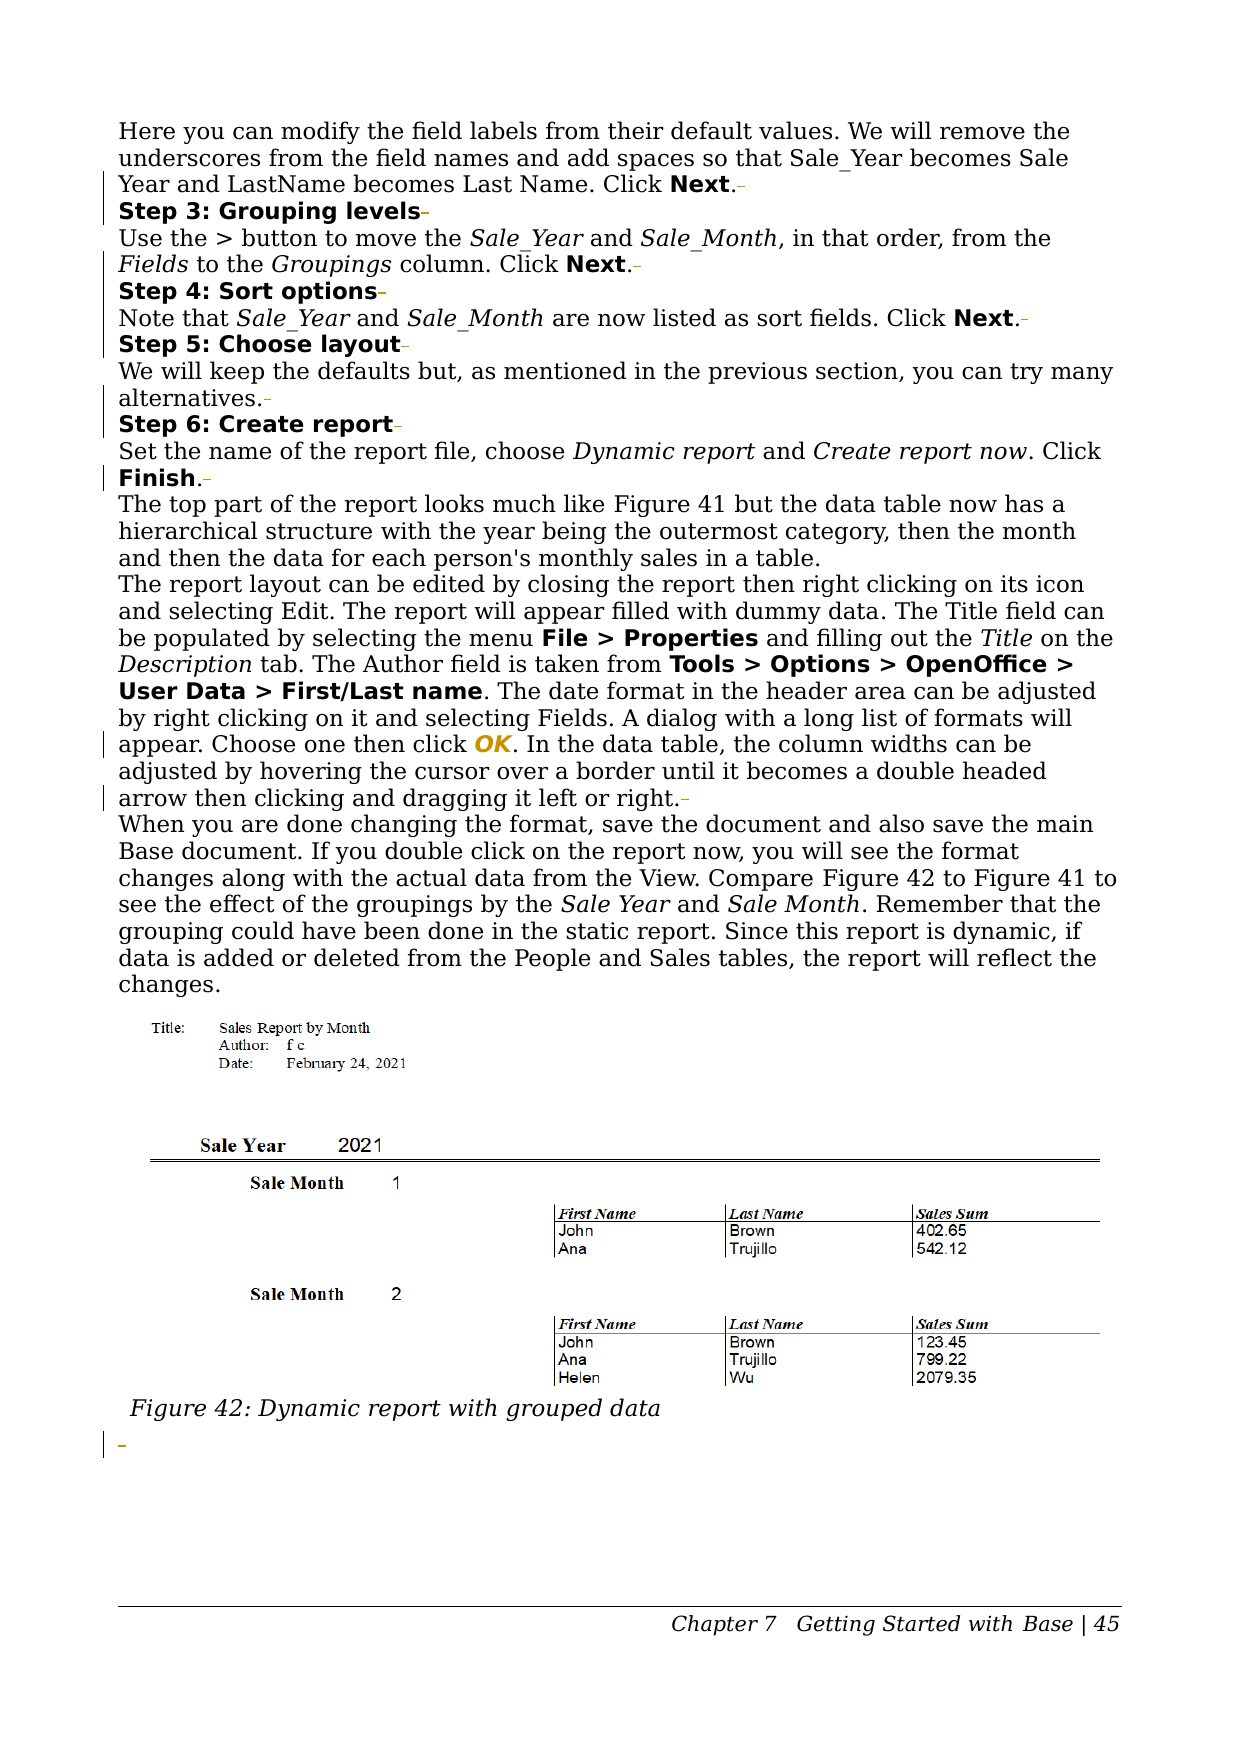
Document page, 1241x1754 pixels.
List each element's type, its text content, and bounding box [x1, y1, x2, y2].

picture [135, 1010, 1105, 1395]
text Here you can modify the field labels from their default values. We will remove the underscores from the field names and add spaces so that Sale_Year becomes Sale Year and LastName becomes Last Name. Click Next. [118, 118, 1122, 198]
text The top part of the report looks much like Figure 41 but the data table now has a hierarchical structure with the year being the outermost category, then the month and then the data for each person's monthly sales in a table. [118, 491, 1122, 571]
text We will keep the defaults but, as mentioned in the previous section, you can try many alternatives. [118, 358, 1122, 411]
text When you are done changing the format, save the document and also save the main Base document. If you double click on the report now, you will see the format changes along with the actual data from the View. Compare Figure 42 to Figure 41 to see the effect of the groupings by the Sale Year and Sale Month. Remember that the grouping could have been done in the static report. Since this report is dynamic, if data is added or deleted from the People and Sales tables, the report will reflect the changes. [118, 811, 1122, 998]
text Step 4: Sort options [118, 278, 1122, 305]
text Step 5: Choose layout [118, 331, 1122, 358]
text Set the name of the report file, choose Dynamic report and Create report now. Click Finish. [118, 438, 1122, 491]
text The report layout can be edited by closing the report then right clicking on its icon and selecting Edit. The report will appear filled with dummy data. The Title field can be populated by selecting the menu File > Properties and filling out the Title on the Description tab. The Author field is taken from Tools > Options > OpenOffice > User Data > First/Last name. The date format in the header area can be adjusted by right clicking on it and selecting Fields. A dialog with a long list of formats will appear. Choose one then click OK. In the data table, the column widths can be adjusted by hovering the cursor over a border until it becomes a double headed arrow then clicking and dragging it left or right. [118, 571, 1122, 811]
text Use the > button to move the Sale_Year and Sale_Month, in that order, from the Fields to the Groupings column. Click Next. [118, 225, 1122, 278]
text Step 6: Create report [118, 411, 1122, 438]
text Step 3: Grouping levels [118, 198, 1122, 225]
text Figure 42: Dynamic report with grouped data [130, 1011, 1110, 1421]
text Note that Sale_Year and Sale_Month are now listed as sort fields. Click Next. [118, 305, 1122, 331]
